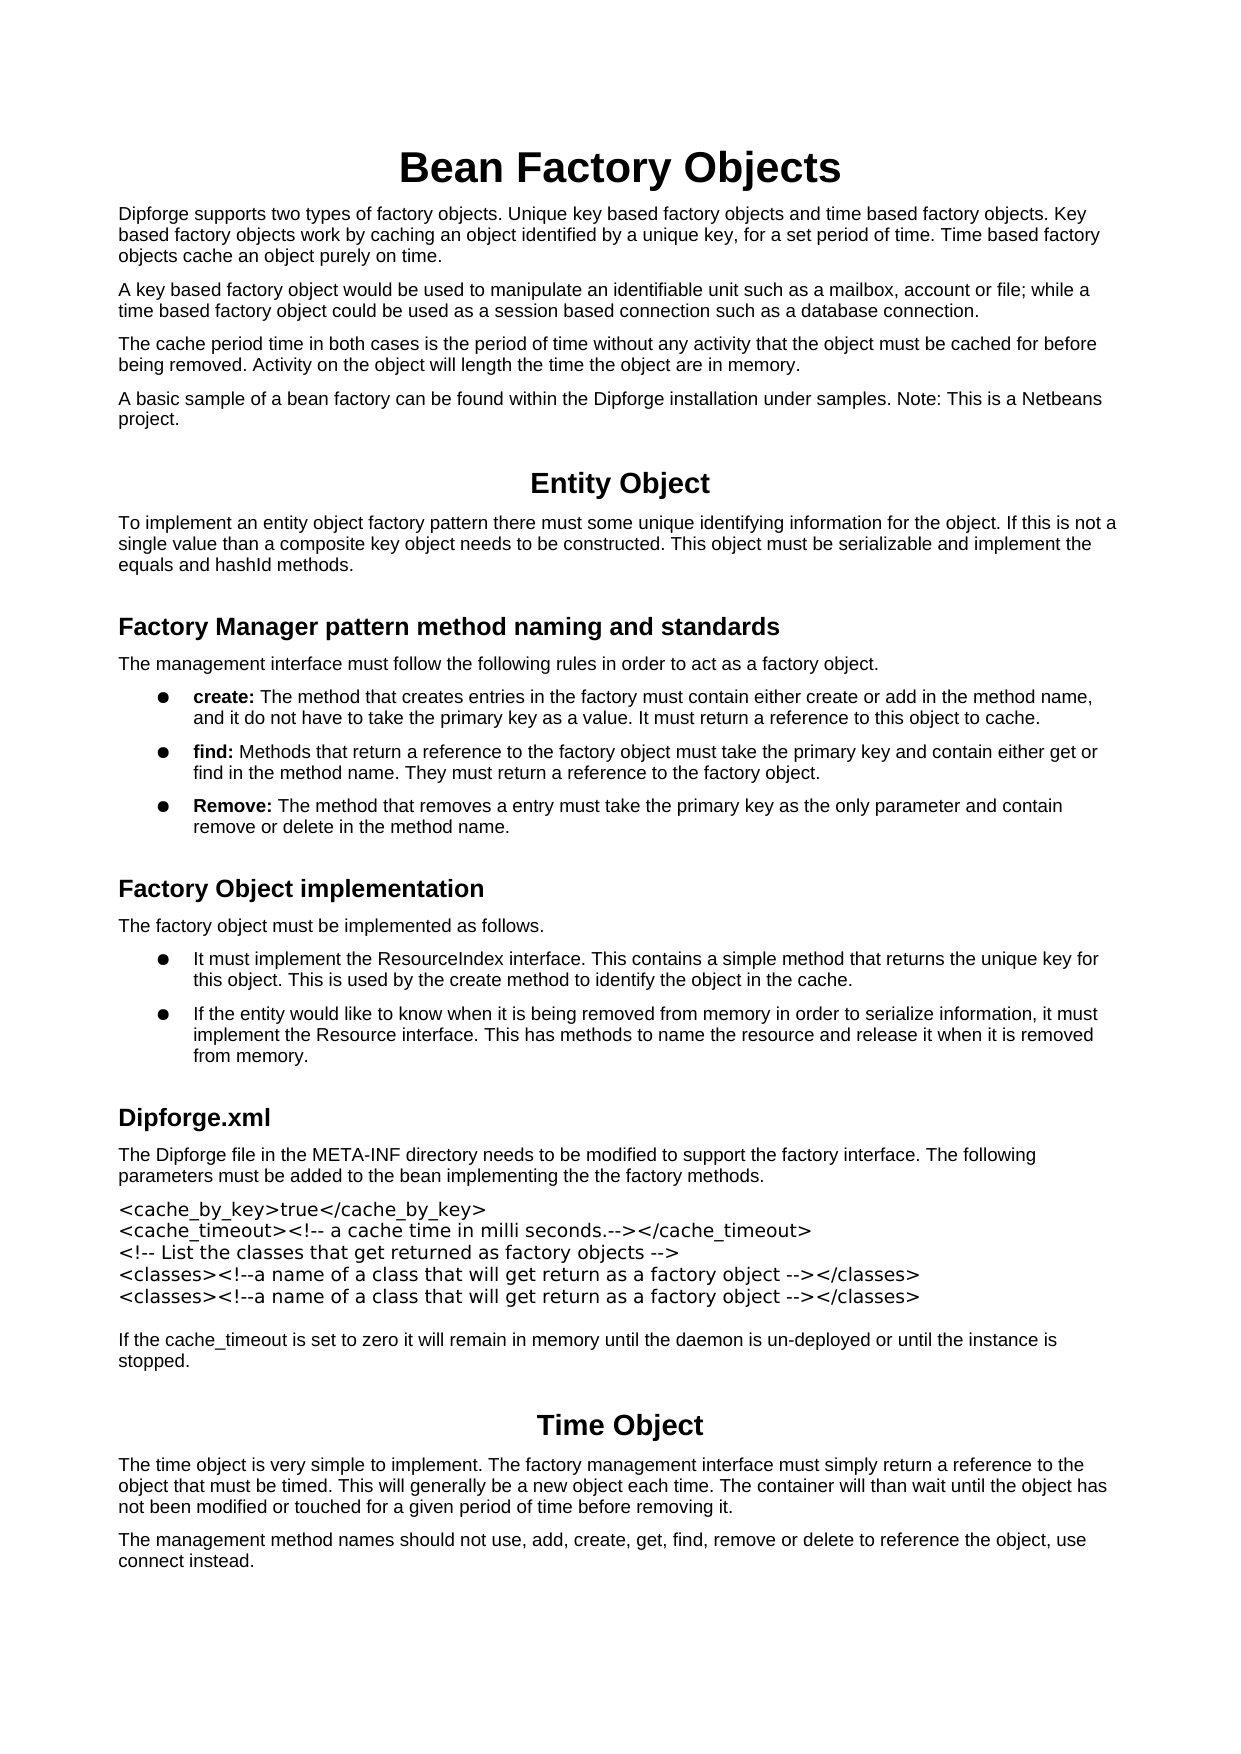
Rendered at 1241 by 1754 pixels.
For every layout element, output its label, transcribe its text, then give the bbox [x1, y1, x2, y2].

list create: The method that creates entries in the factory must contain either create or add in the method name, and it do not have to take the primary key as a value. It must return a reference to this object to cache. [156, 687, 1122, 728]
text The Dipforge file in the META-INF directory needs to be modified to support the factory interface. The following parameters must be added to the bean implementing the the factory methods. [118, 1144, 1122, 1186]
text <classes><!--a name of a class that will get return as a factory object --></classes> [118, 1286, 1122, 1308]
text The cache period time in both cases is the period of time without any activity that the object must be cached for before being removed. Activity on the object will length the time the object are in memory. [118, 333, 1122, 375]
text A basic sample of a bean factory can be found within the Dipforge installation under samples. Note: This is a Netbeans project. [118, 388, 1122, 430]
list It must implement the ResourceIndex interface. This contains a simple method that returns the unique key for this object. This is used by the create method to identify the object in the cache. [156, 949, 1122, 991]
text To implement an entity object factory pattern there must some unique identifying information for the object. If this is not a single value than a composite key object needs to be constructed. This object must be serializable and implement the equals and hashId methods. [118, 512, 1122, 575]
subtitle Time Object [118, 1409, 1122, 1442]
list Remove: The method that removes a entry must take the primary key as the only parameter and contain remove or delete in the method name. [156, 796, 1122, 837]
subtitle Dipforge.xml [118, 1104, 1122, 1132]
subtitle Entity Object [118, 467, 1122, 500]
subtitle Factory Manager pattern method naming and standards [118, 613, 1122, 641]
text Dipforge supports two types of factory objects. Unique key based factory objects and time based factory objects. Key based factory objects work by caching an object identified by a unique key, for a set period of time. Time based factory objects cache an object purely on time. [118, 204, 1122, 267]
subtitle Bean Factory Objects [118, 143, 1122, 191]
text The management interface must follow the following rules in order to act as a factory object. [118, 653, 1122, 674]
text A key based factory object would be used to manipulate an identifiable unit such as a mailbox, account or file; while a time based factory object could be used as a session based connection such as a database connection. [118, 279, 1122, 321]
list If the entity would like to know when it is being removed from memory in order to serialize information, it must implement the Resource interface. This has methods to name the resource and release it when it is removed from memory. [156, 1003, 1122, 1066]
text <cache_by_key>true</cache_by_key> [118, 1198, 1122, 1220]
text If the cache_timeout is set to zero it will remain in memory until the daemon is un-deployed or until the instance is stopped. [118, 1330, 1122, 1372]
text The factory object must be implemented as follows. [118, 915, 1122, 936]
text <classes><!--a name of a class that will get return as a factory object --></classes> [118, 1264, 1122, 1286]
list find: Methods that return a reference to the factory object must take the primary key and contain either get or find in the method name. They must return a reference to the factory object. [156, 741, 1122, 783]
subtitle Factory Object implementation [118, 875, 1122, 903]
text The time object is very simple to implement. The factory management interface must simply return a reference to the object that must be timed. This will generally be a new object each time. The container will than wait until the object has not been modified or touched for a given period of time before removing it. [118, 1454, 1122, 1517]
text The management method names should not use, add, create, get, find, remove or delete to reference the object, use connect instead. [118, 1529, 1122, 1571]
text <!-- List the classes that get returned as factory objects --> [118, 1242, 1122, 1264]
text <cache_timeout><!-- a cache time in milli seconds.--></cache_timeout> [118, 1220, 1122, 1242]
